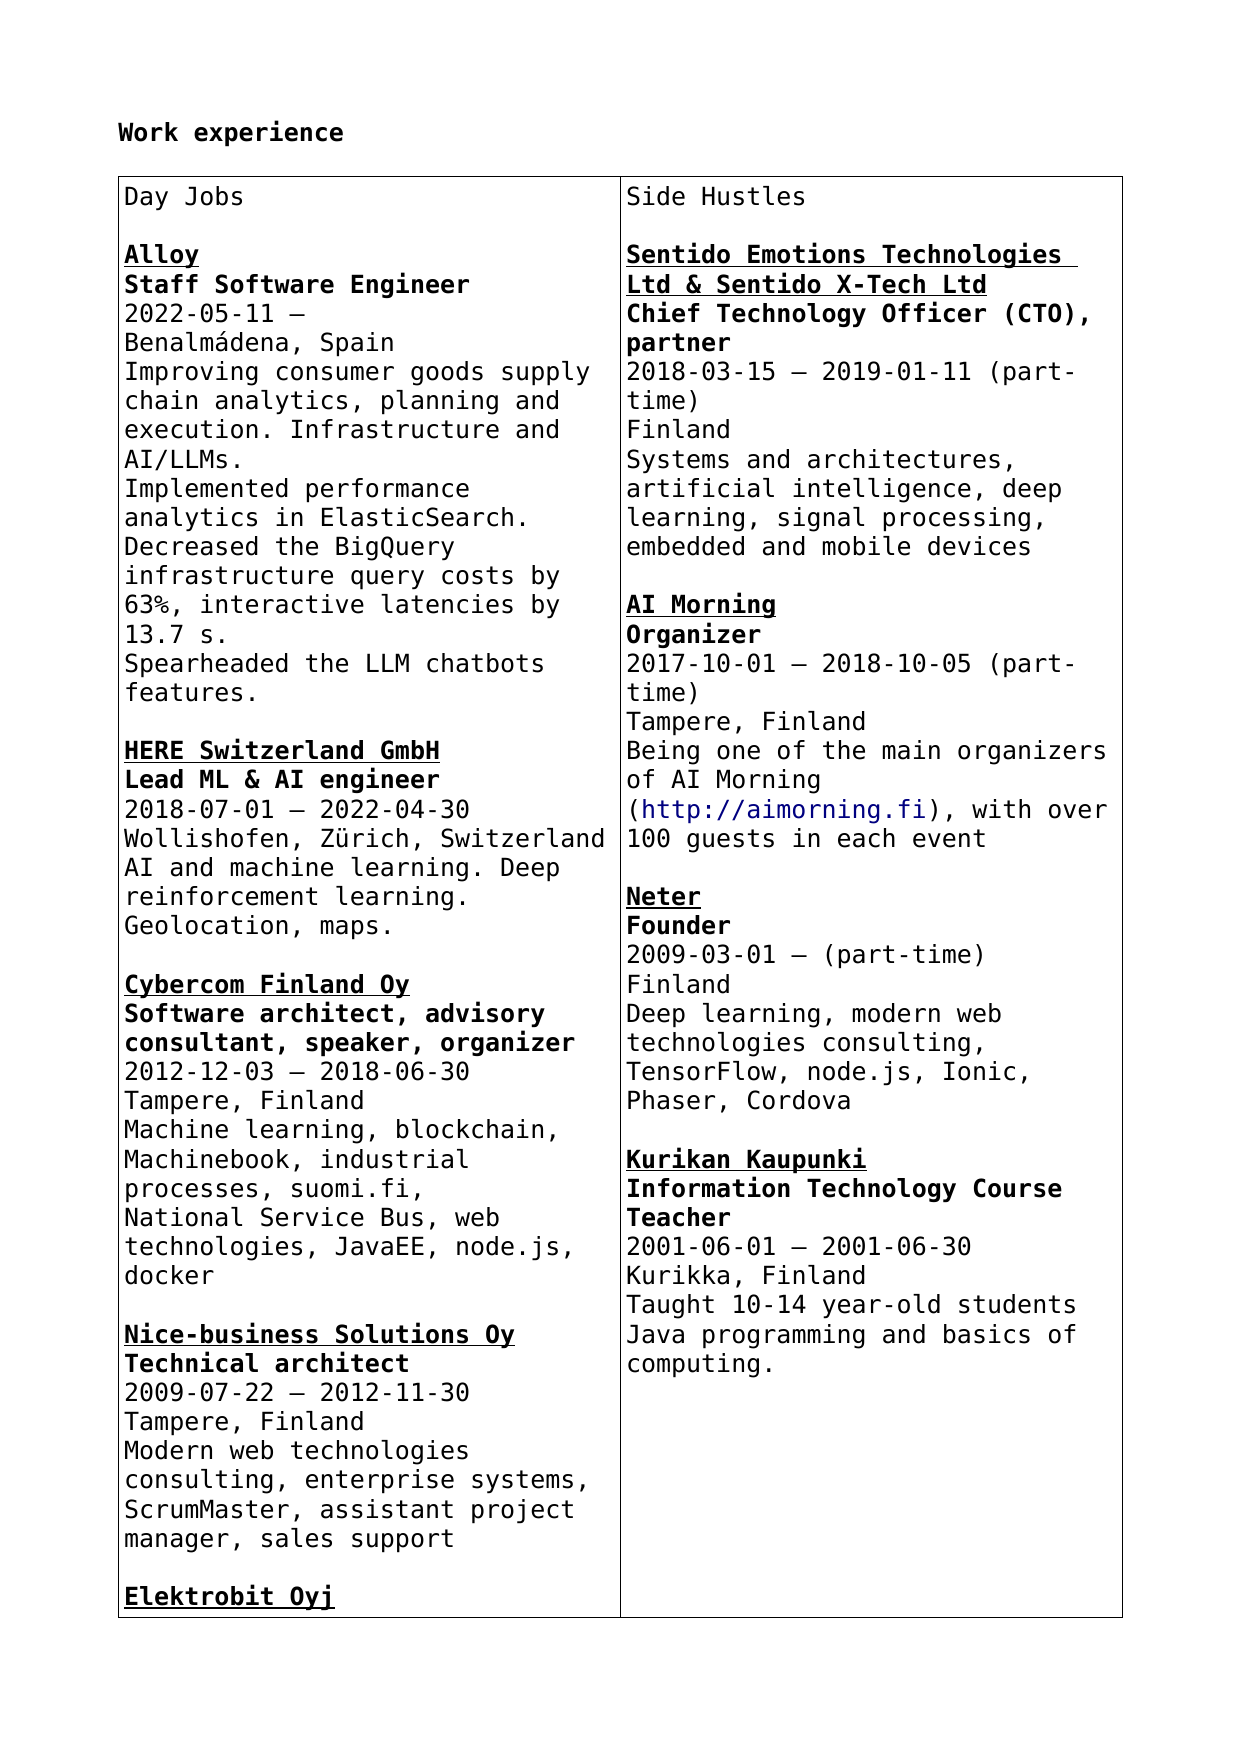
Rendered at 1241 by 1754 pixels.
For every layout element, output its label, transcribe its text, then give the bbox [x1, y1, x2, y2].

text Work experience [118, 118, 1122, 147]
table_header Day Jobs Alloy Staff Software Engineer 2022-05-11 – Benalmádena, Spain Improving consumer goods supply chain analytics, planning and execution. Infrastructure and AI/LLMs. Implemented performance analytics in ElasticSearch. Decreased the BigQuery infrastructure query costs by 63%, interactive latencies by 13.7 s. Spearheaded the LLM chatbots features. HERE Switzerland GmbH Lead ML & AI engineer 2018-07-01 – 2022-04-30 Wollishofen, Zürich, Switzerland AI and machine learning. Deep reinforcement learning. Geolocation, maps. Cybercom Finland Oy Software architect, advisory consultant, speaker, organizer 2012-12-03 – 2018-06-30 Tampere, Finland Machine learning, blockchain, Machinebook, industrial processes, suomi.fi, National Service Bus, web technologies, JavaEE, node.js, docker Nice-business Solutions Oy Technical architect 2009-07-22 – 2012-11-30 Tampere, Finland Modern web technologies consulting, enterprise systems, ScrumMaster, assistant project manager, sales support Elektrobit Oyj [119, 177, 620, 1617]
table_header Side Hustles Sentido Emotions Technologies Ltd & Sentido X-Tech Ltd Chief Technology Officer (CTO), partner 2018-03-15 – 2019-01-11 (part-time) Finland Systems and architectures, artificial intelligence, deep learning, signal processing, embedded and mobile devices AI Morning Organizer 2017-10-01 – 2018-10-05 (part-time) Tampere, Finland Being one of the main organizers of AI Morning (http://aimorning.fi), with over 100 guests in each event Neter Founder 2009-03-01 – (part-time) Finland Deep learning, modern web technologies consulting, TensorFlow, node.js, Ionic, Phaser, Cordova Kurikan Kaupunki Information Technology Course Teacher 2001-06-01 – 2001-06-30 Kurikka, Finland Taught 10-14 year-old students Java programming and basics of computing. [621, 177, 1122, 1617]
